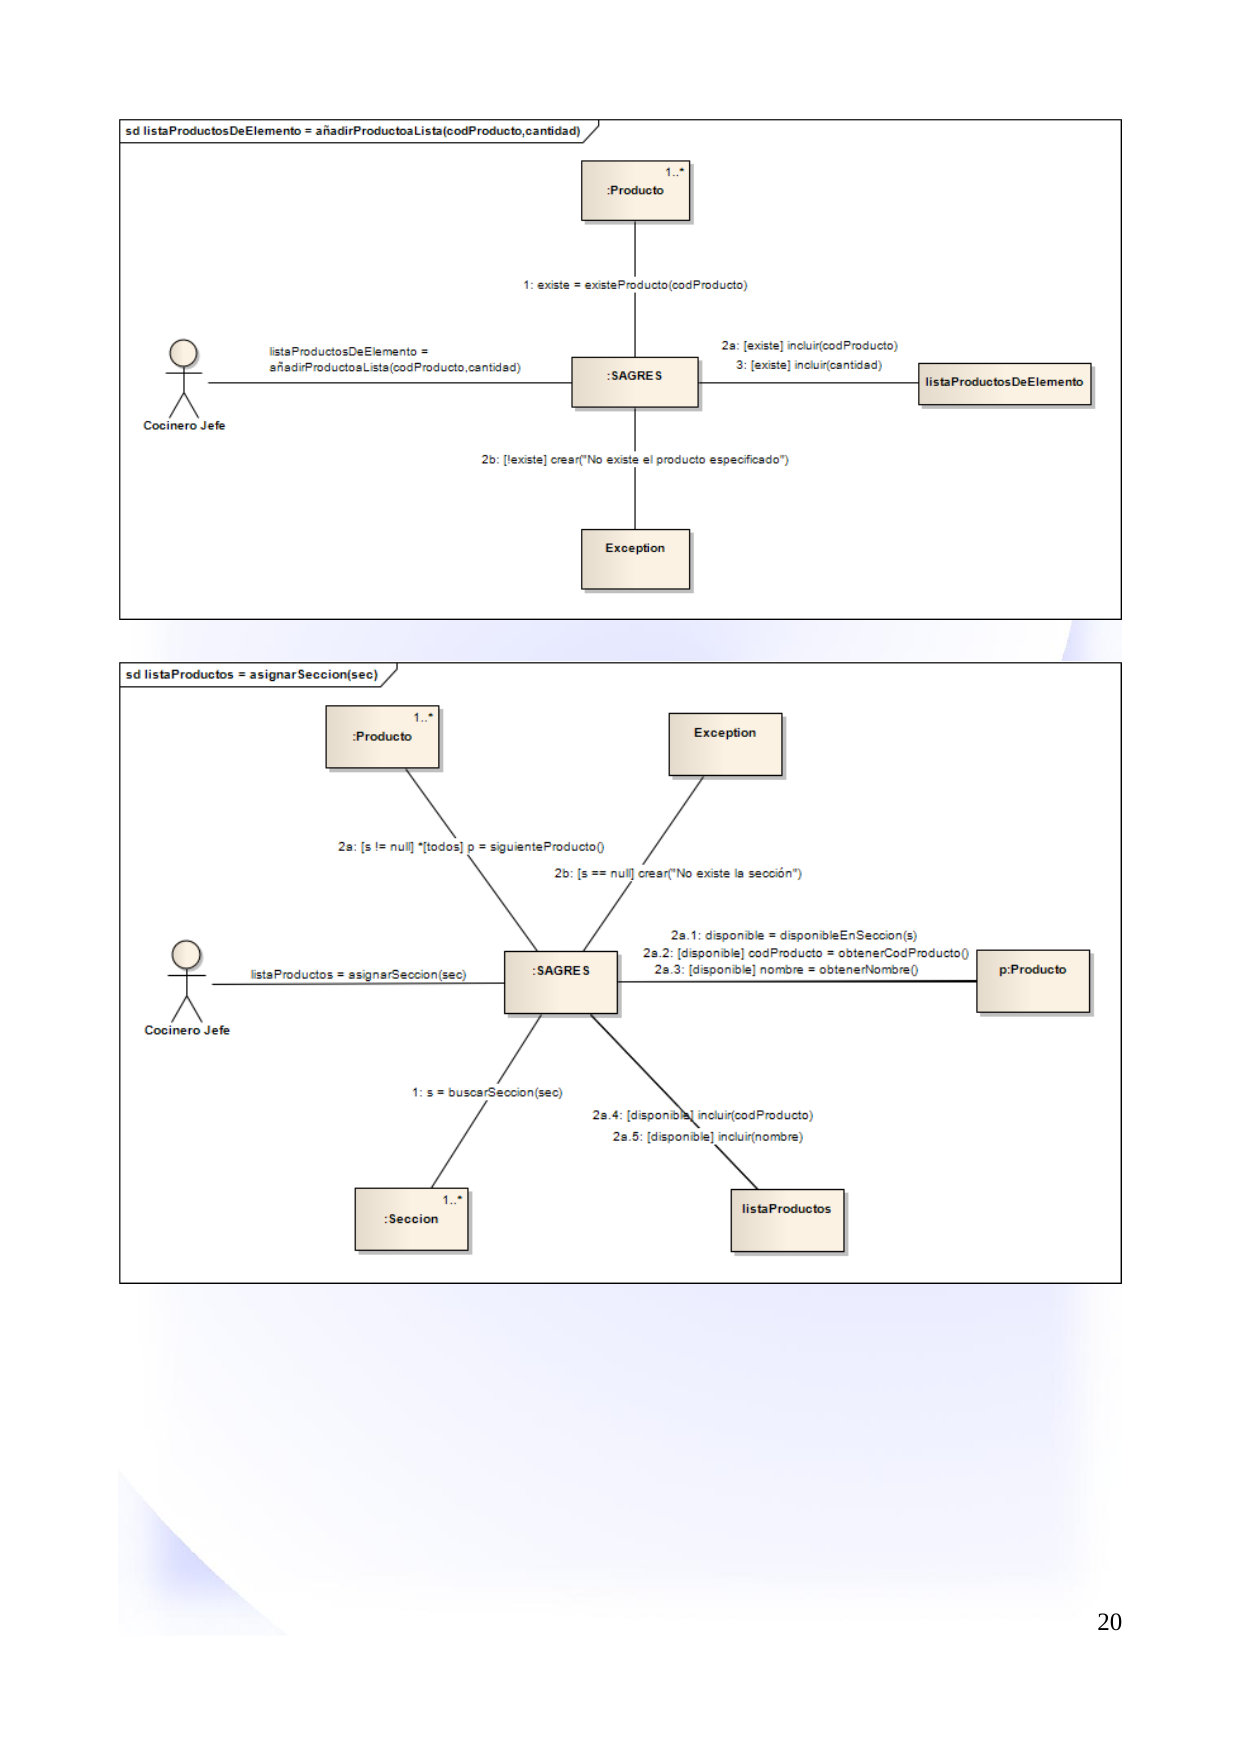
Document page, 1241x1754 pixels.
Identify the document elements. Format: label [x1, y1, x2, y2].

picture [118, 118, 1122, 1636]
